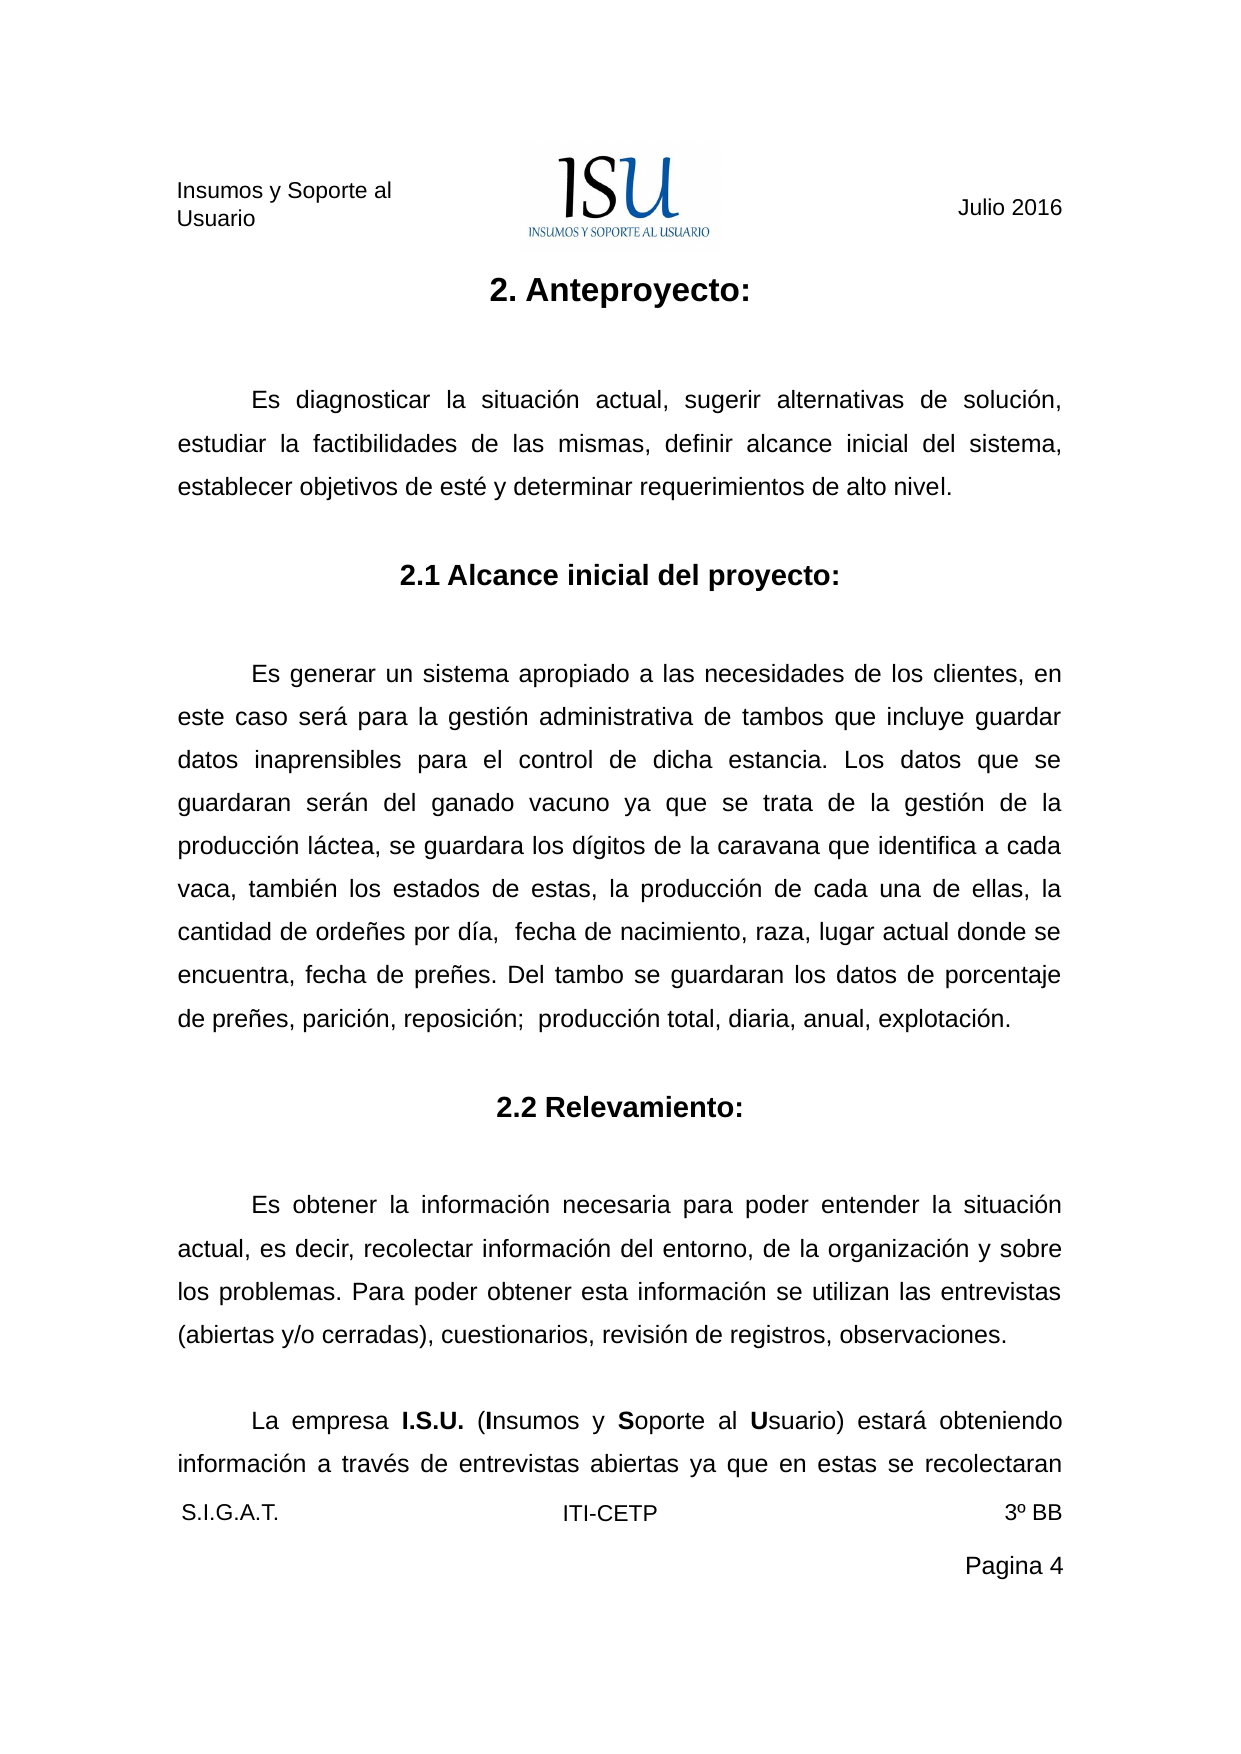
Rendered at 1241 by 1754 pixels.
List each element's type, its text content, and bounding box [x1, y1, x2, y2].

text La empresa I.S.U. (Insumos y Soporte al Usuario) estará obteniendo información a través de entrevistas abiertas ya que en estas se recolectaran [177, 1406, 1063, 1478]
text 2.2 Relevamiento: [177, 1090, 1063, 1123]
text 2. Anteproyecto: [177, 270, 1063, 309]
text Es generar un sistema apropiado a las necesidades de los clientes, en este caso será para la gestión administrativa de tambos que incluye guardar datos inaprensibles para el control de dicha estancia. Los datos que se guardaran serán del ganado vacuno ya que se trata de la gestión de la producción láctea, se guardara los dígitos de la caravana que identifica a cada vaca, también los estados de estas, la producción de cada una de ellas, la cantidad de ordeñes por día, fecha de nacimiento, raza, lugar actual donde se encuentra, fecha de preñes. Del tambo se guardaran los datos de porcentaje de preñes, parición, reposición; producción total, diaria, anual, explotación. [177, 658, 1063, 1032]
text Es obtener la información necesaria para poder entender la situación actual, es decir, recolectar información del entorno, de la organización y sobre los problemas. Para poder obtener esta información se utilizan las entrevistas (abiertas y/o cerradas), cuestionarios, revisión de registros, observaciones. [177, 1190, 1063, 1348]
text 2.1 Alcance inicial del proyecto: [177, 558, 1063, 591]
text Es diagnosticar la situación actual, sugerir alternativas de solución, estudiar la factibilidades de las mismas, definir alcance inicial del sistema, establecer objetivos de esté y determinar requerimientos de alto nivel. [177, 385, 1063, 500]
